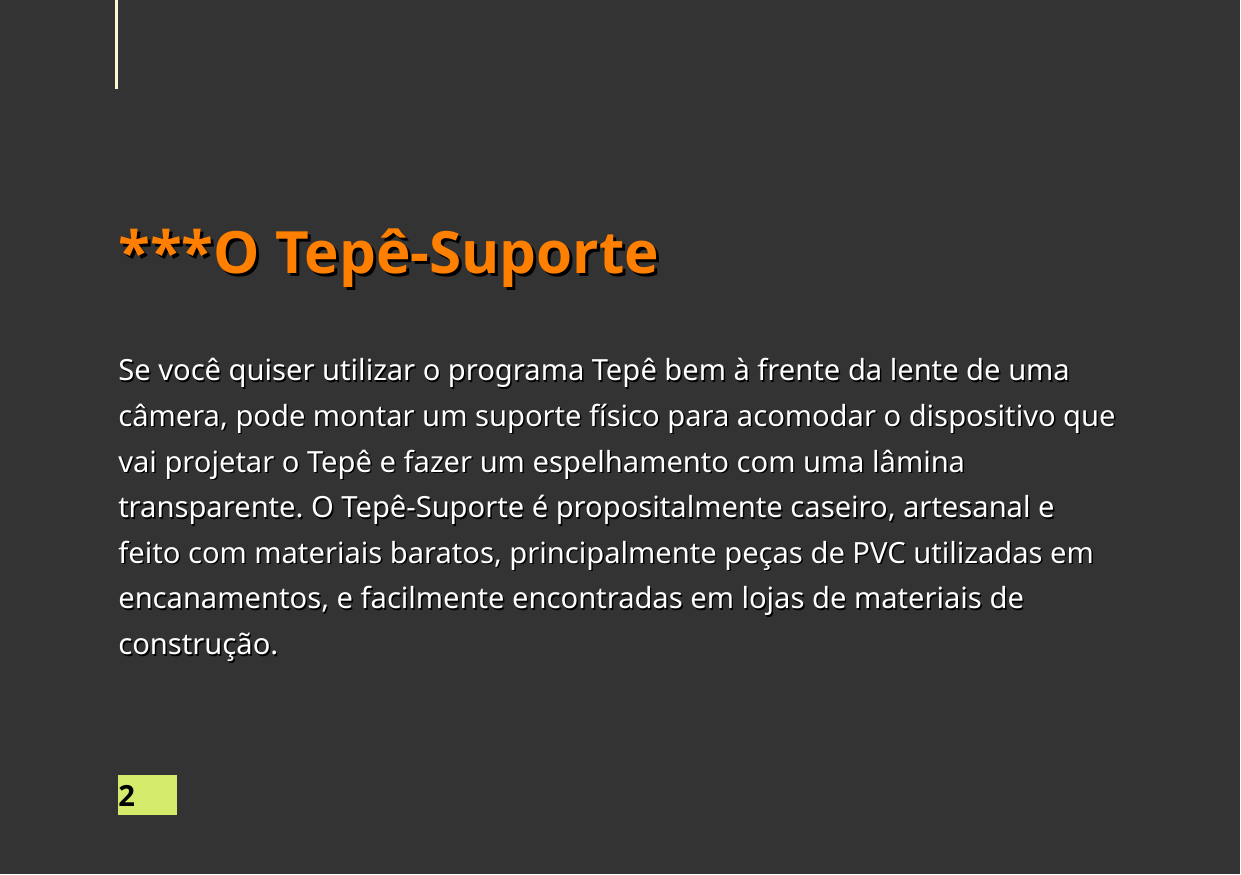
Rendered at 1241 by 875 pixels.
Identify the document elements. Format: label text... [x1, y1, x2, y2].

text Se você quiser utilizar o programa Tepê bem à frente da lente de uma câmera, pode montar um suporte físico para acomodar o dispositivo que vai projetar o Tepê e fazer um espelhamento com uma lâmina transparente. O Tepê-Suporte é propositalmente caseiro, artesanal e feito com materiais baratos, principalmente peças de PVC utilizadas em encanamentos, e facilmente encontradas em lojas de materiais de construção. [118, 350, 1122, 663]
subtitle ***O Tepê-Suporte [118, 211, 1122, 291]
